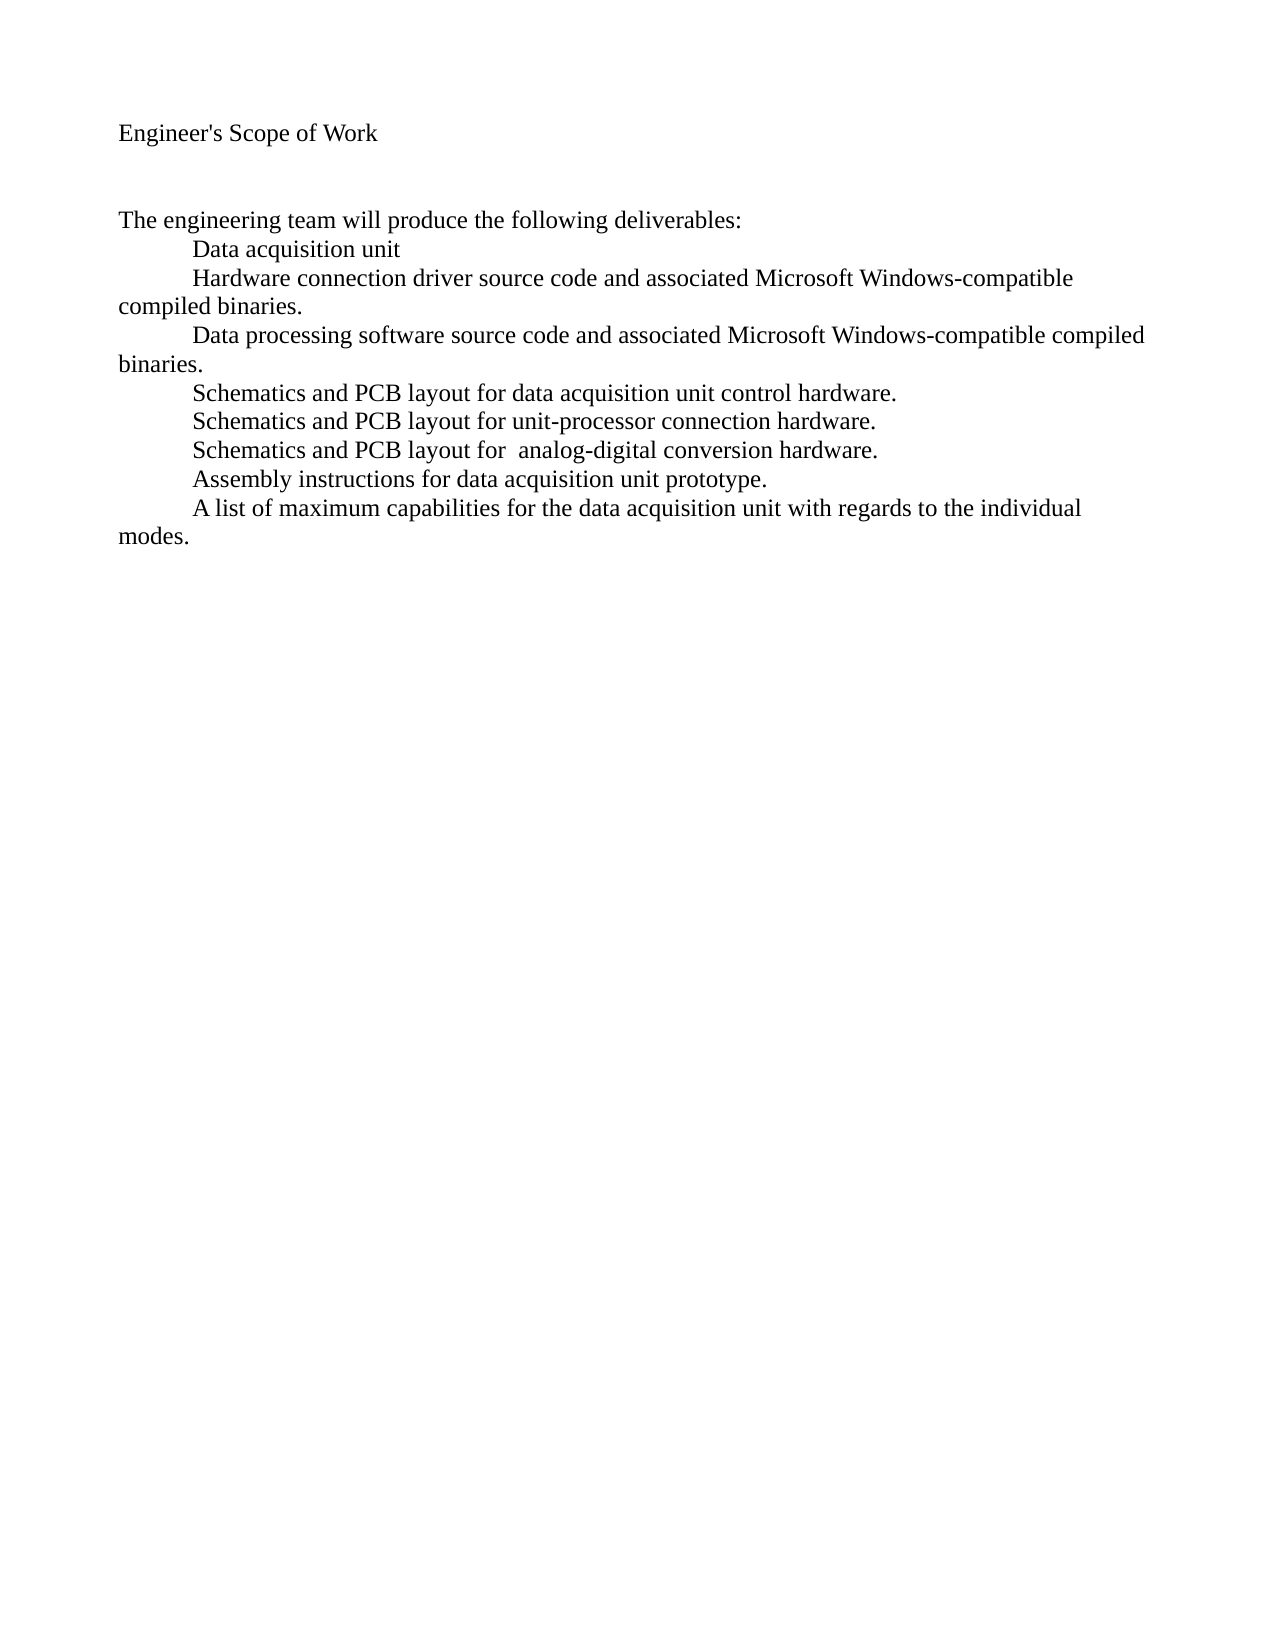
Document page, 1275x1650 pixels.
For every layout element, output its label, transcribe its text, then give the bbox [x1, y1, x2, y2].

text Schematics and PCB layout for unit-processor connection hardware. [118, 406, 1157, 435]
text Hardware connection driver source code and associated Microsoft Windows-compatible compiled binaries. [118, 263, 1157, 320]
text Assembly instructions for data acquisition unit prototype. [118, 464, 1157, 493]
text Data processing software source code and associated Microsoft Windows-compatible compiled binaries. [118, 320, 1157, 378]
text Schematics and PCB layout for analog-digital conversion hardware. [118, 435, 1157, 464]
text The engineering team will produce the following deliverables: [118, 205, 1157, 234]
text Data acquisition unit [118, 234, 1157, 263]
text Schematics and PCB layout for data acquisition unit control hardware. [118, 378, 1157, 406]
text A list of maximum capabilities for the data acquisition unit with regards to the individual modes. [118, 493, 1157, 550]
